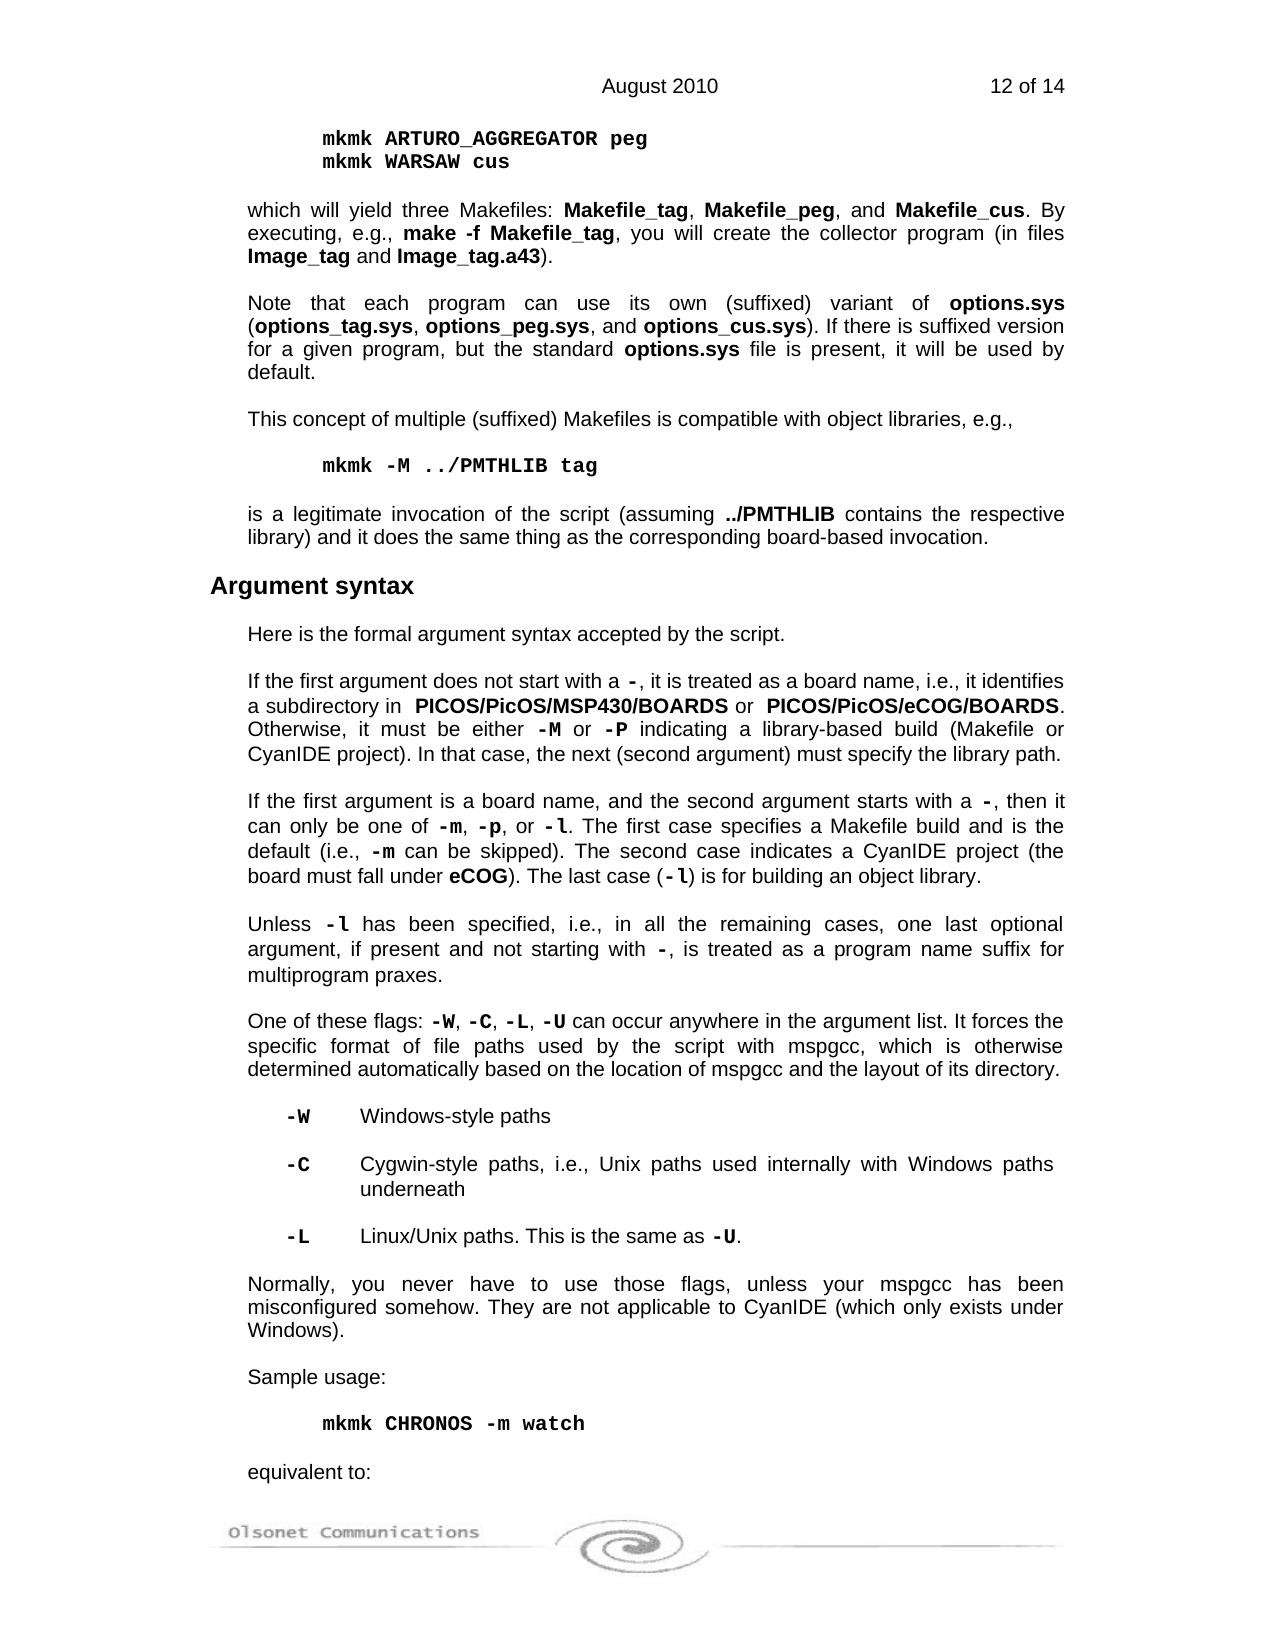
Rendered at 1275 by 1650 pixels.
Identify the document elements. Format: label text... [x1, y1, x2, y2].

text If the first argument is a board name, and the second argument starts with a -, then it can only be one of -m, -p, or -l. The first case specifies a Makefile build and is the default (i.e., -m can be skipped). The second case indicates a CyanIDE project (the board must fall under eCOG). The last case (-l) is for building an object library. [247, 789, 1065, 890]
text -W Windows-style paths [285, 1104, 1065, 1129]
text mkmk CHRONOS -m watch [247, 1412, 1065, 1437]
text This concept of multiple (suffixed) Makefiles is compatible with object libraries, e.g., [247, 407, 1065, 431]
text Here is the formal argument syntax accepted by the script. [247, 623, 1065, 646]
text Unless -l has been specified, i.e., in all the remaining cases, one last optional argument, if present and not starting with -, is treated as a program name suffix for multiprogram praxes. [247, 913, 1065, 986]
text Normally, you never have to use those flags, unless your mspgcc has been misconfigured somehow. They are not applicable to CyanIDE (which only exists under Windows). [247, 1273, 1065, 1342]
text -L Linux/Unix paths. This is the same as -U. [285, 1224, 1065, 1249]
text mkmk -M ../PMTHLIB tag [247, 454, 1065, 479]
text Sample usage: [247, 1366, 1065, 1389]
text mkmk ARTURO_AGGREGATOR peg [247, 128, 1065, 151]
text mkmk WARSAW cus [247, 151, 1065, 175]
text is a legitimate invocation of the script (assuming ../PMTHLIB contains the respective library) and it does the same thing as the corresponding board-based invocation. [247, 502, 1065, 548]
text One of these flags: -W, -C, -L, -U can occur anywhere in the argument list. It forces the specific format of file paths used by the script with mspgcc, which is otherwise determined automatically based on the location of mspgcc and the layout of its directory. [247, 1009, 1065, 1081]
subtitle Argument syntax [210, 572, 1065, 600]
text equivalent to: [247, 1460, 1065, 1483]
text -C Cygwin-style paths, i.e., Unix paths used internally with Windows paths underneath [285, 1153, 1065, 1201]
text Note that each program can use its own (suffixed) variant of options.sys (options_tag.sys, options_peg.sys, and options_cus.sys). If there is suffixed version for a given program, but the standard options.sys file is present, it will be used by default. [247, 291, 1065, 384]
picture [210, 1504, 1065, 1596]
text If the first argument does not start with a -, it is treated as a board name, i.e., it identifies a subdirectory in PICOS/PicOS/MSP430/BOARDS or PICOS/PicOS/eCOG/BOARDS. Otherwise, it must be either -M or -P indicating a library-based build (Makefile or CyanIDE project). In that case, the next (second argument) must specify the library path. [247, 669, 1065, 766]
text which will yield three Makefiles: Makefile_tag, Makefile_peg, and Makefile_cus. By executing, e.g., make -f Makefile_tag, you will create the collector program (in files Image_tag and Image_tag.a43). [247, 198, 1065, 268]
